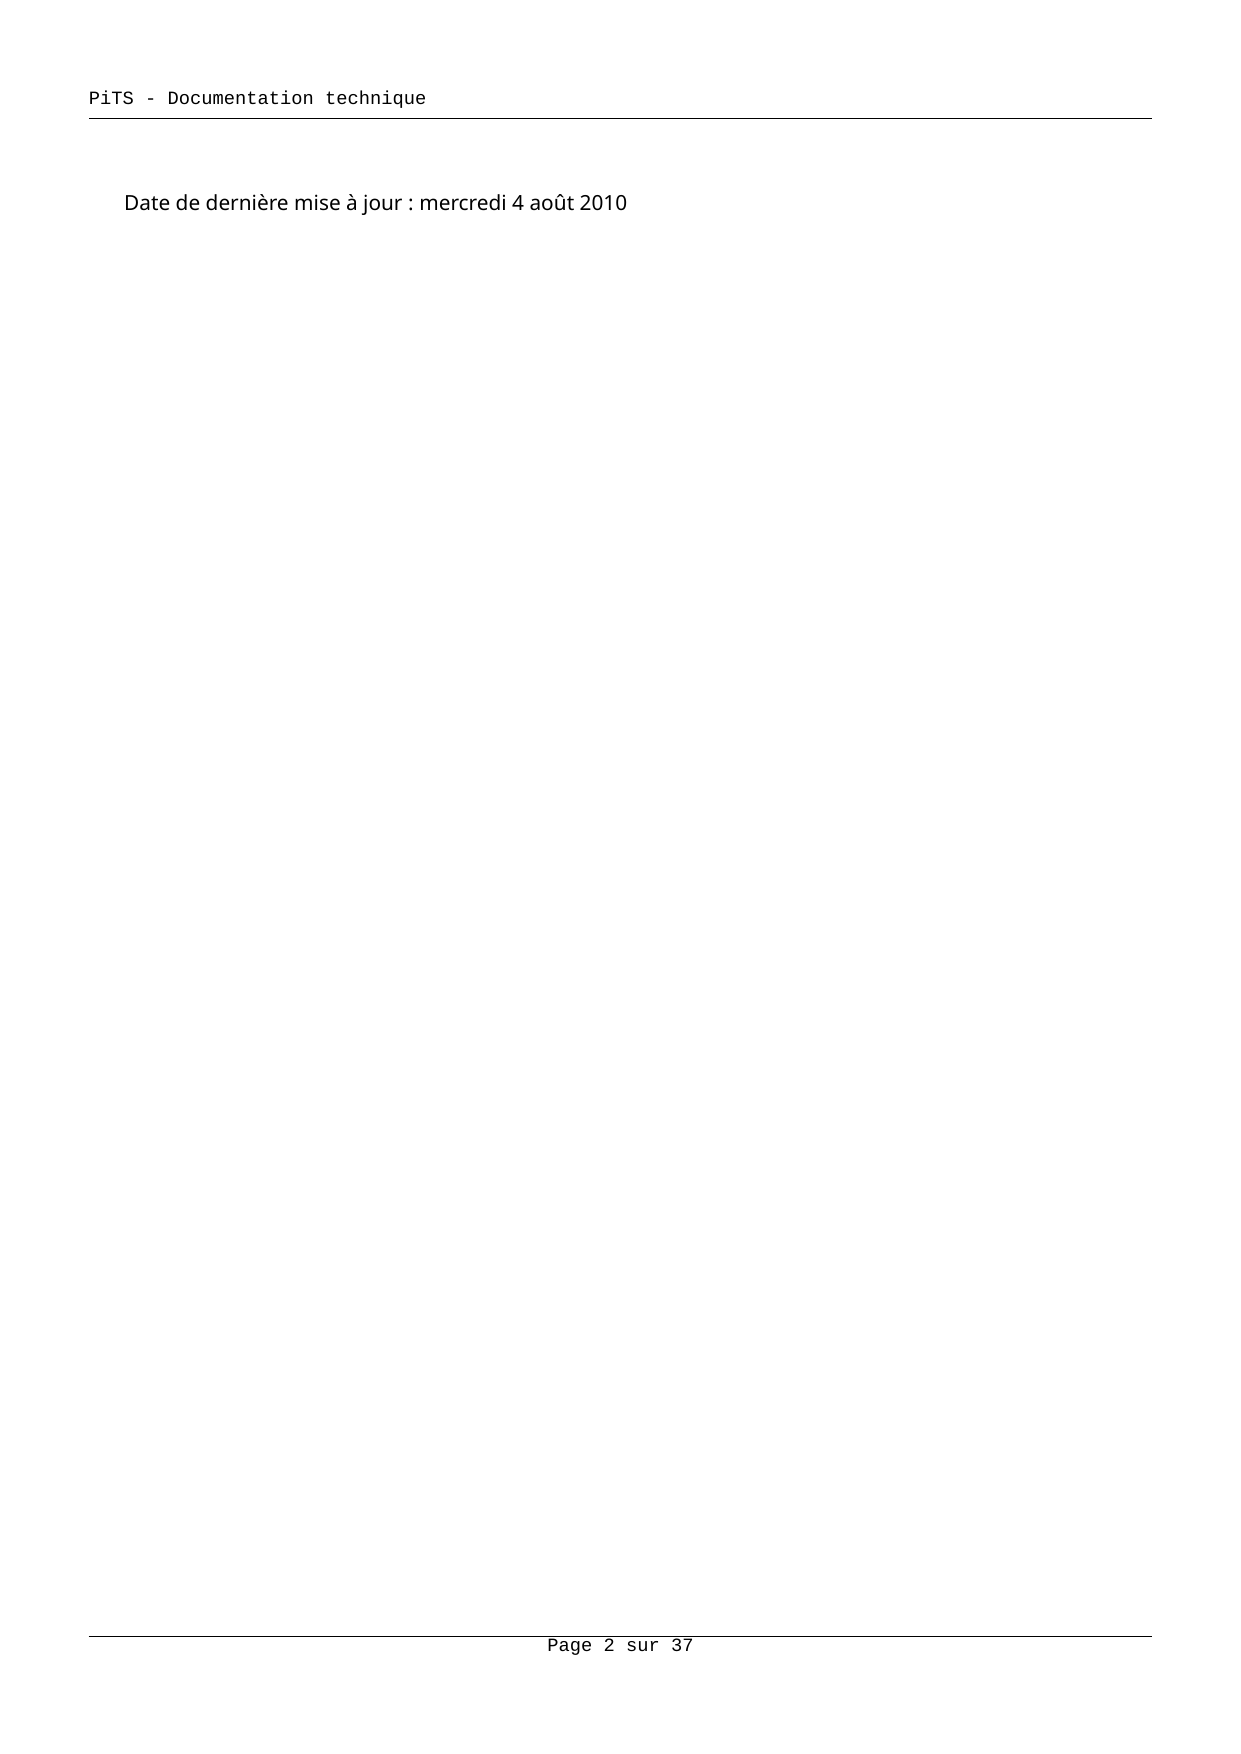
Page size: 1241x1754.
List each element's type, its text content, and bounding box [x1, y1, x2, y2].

text Date de dernière mise à jour : mercredi 4 août 2010 [88, 188, 1152, 216]
